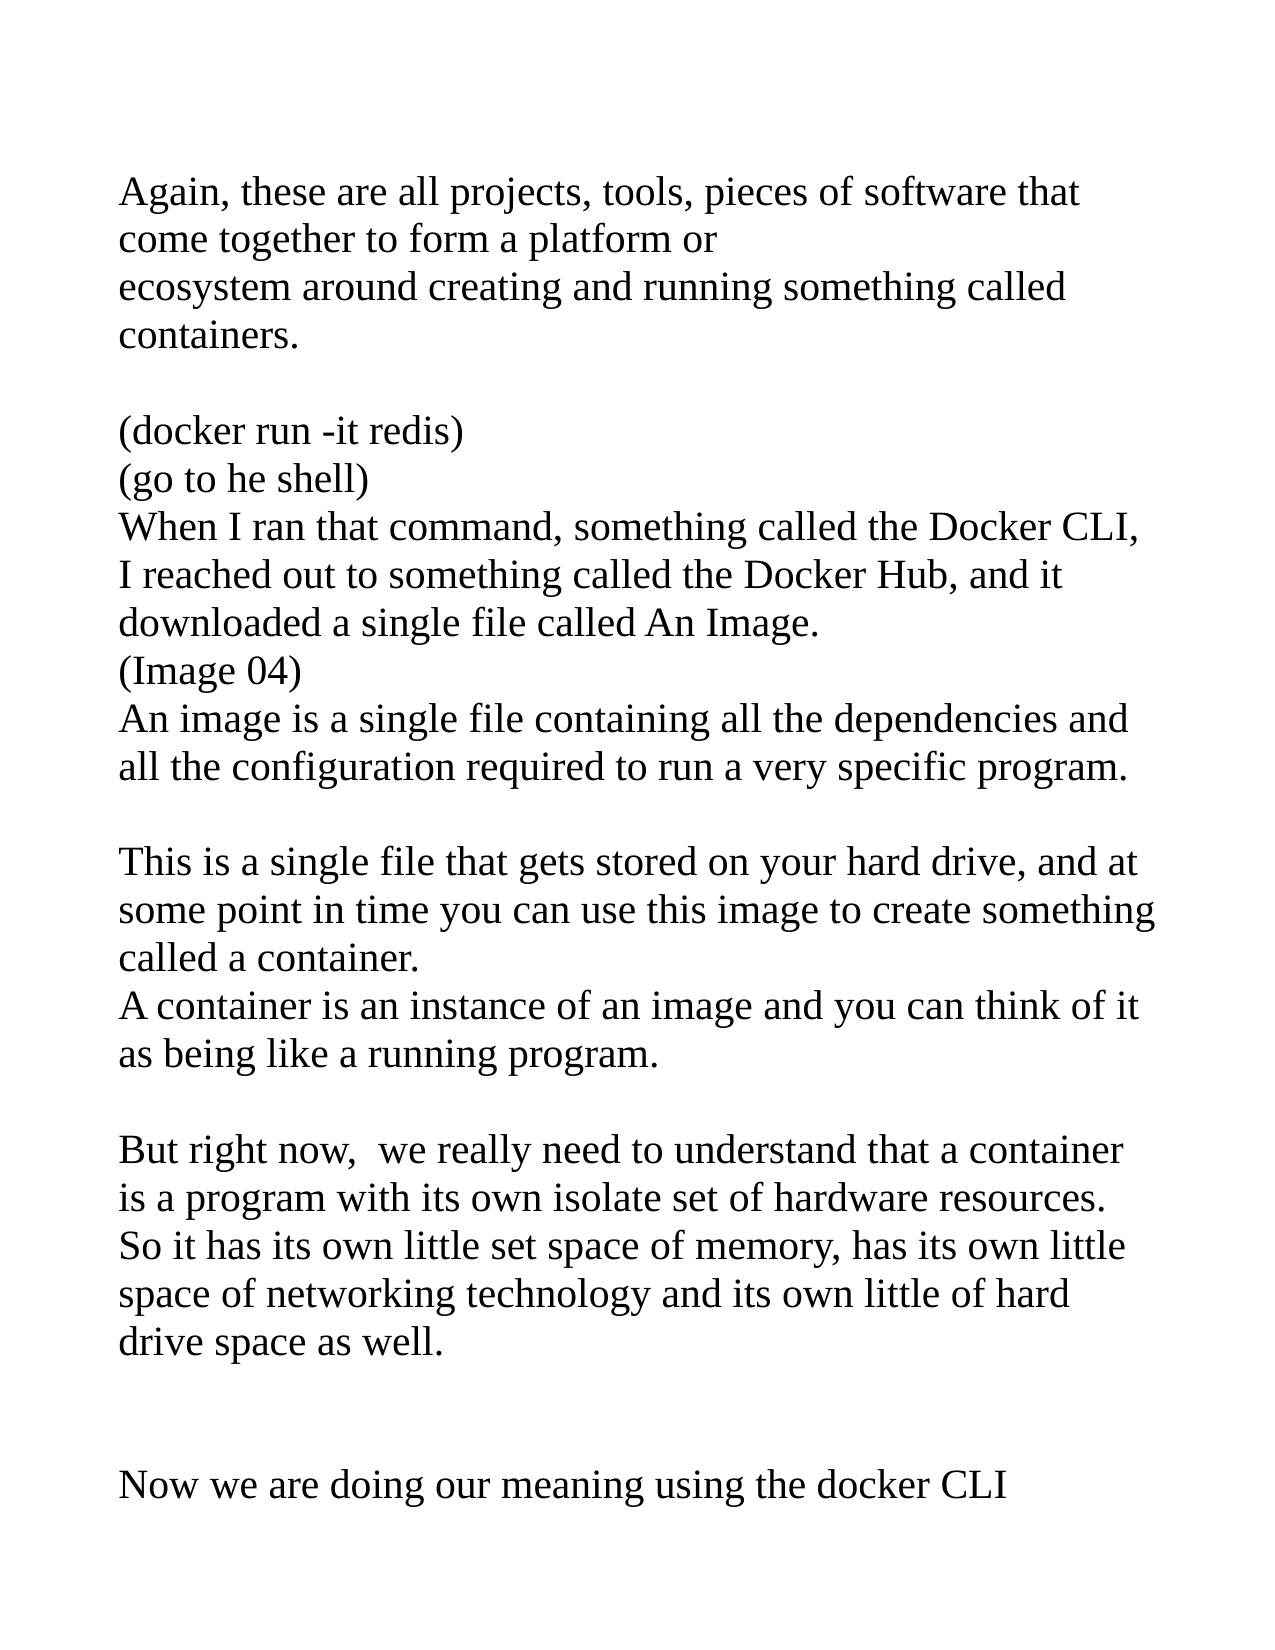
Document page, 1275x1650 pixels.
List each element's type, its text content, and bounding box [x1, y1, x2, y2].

text But right now, we really need to understand that a container is a program with its own isolate set of hardware resources. [118, 1124, 1157, 1220]
text (go to he shell) [118, 453, 1157, 501]
text When I ran that command, something called the Docker CLI, I reached out to something called the Docker Hub, and it downloaded a single file called An Image. [118, 501, 1157, 645]
text This is a single file that gets stored on your hard drive, and at some point in time you can use this image to create something called a container. [118, 837, 1157, 981]
text (docker run -it redis) [118, 406, 1157, 453]
text An image is a single file containing all the dependencies and all the configuration required to run a very specific program. [118, 693, 1157, 789]
text Again, these are all projects, tools, pieces of software that come together to form a platform or [118, 166, 1157, 262]
text Now we are doing our meaning using the docker CLI [118, 1460, 1157, 1508]
text ecosystem around creating and running something called containers. [118, 262, 1157, 358]
text So it has its own little set space of memory, has its own little space of networking technology and its own little of hard drive space as well. [118, 1220, 1157, 1364]
text (Image 04) [118, 645, 1157, 693]
text A container is an instance of an image and you can think of it as being like a running program. [118, 981, 1157, 1076]
